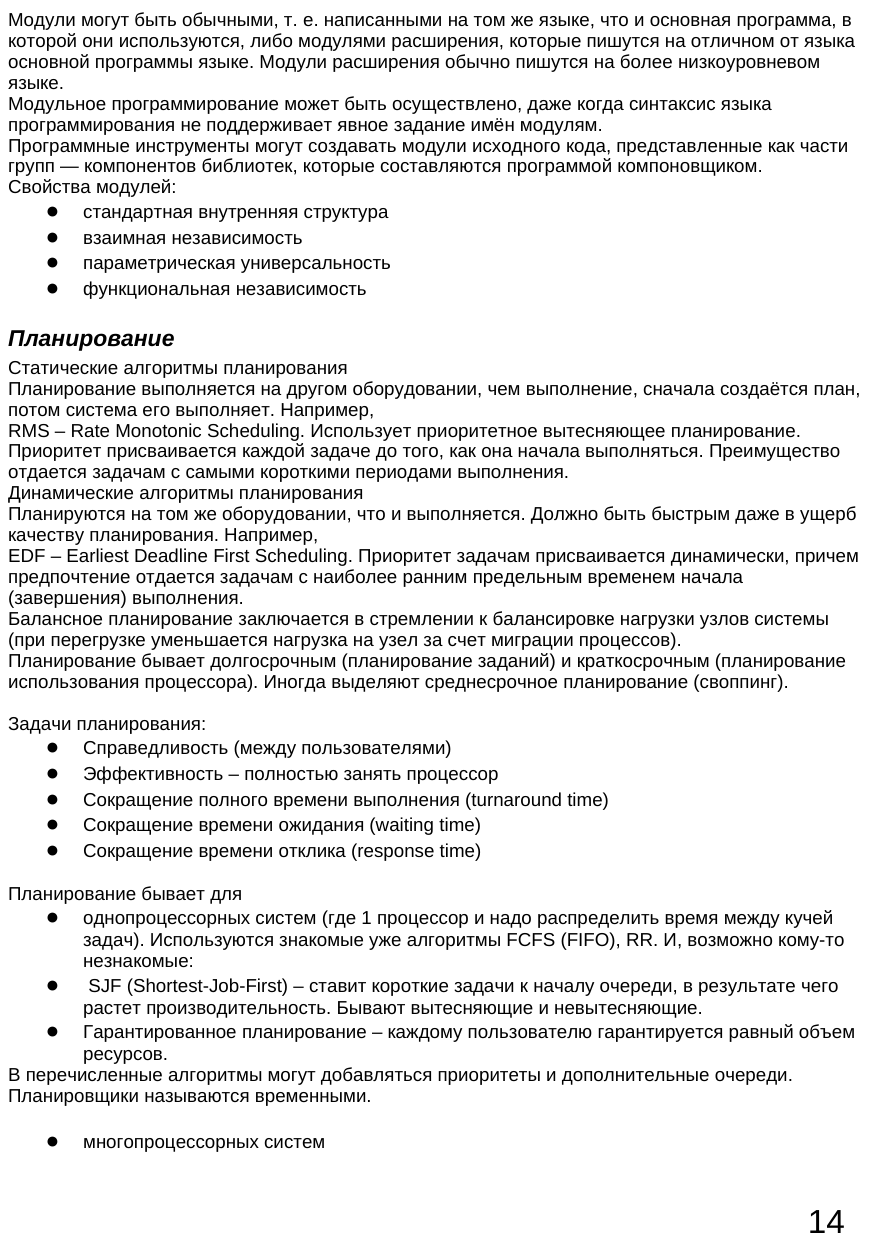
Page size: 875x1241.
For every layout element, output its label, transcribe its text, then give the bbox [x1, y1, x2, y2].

text EDF – Earliest Deadline First Scheduling. Приоритет задачам присваивается динамически, причем предпочтение отдается задачам с наиболее ранним предельным временем начала (завершения) выполнения. [8, 546, 861, 608]
text Модули могут быть обычными, т. е. написанными на том же языке, что и основная программа, в которой они используются, либо модулями расширения, которые пишутся на отличном от языка основной программы языке. Модули расширения обычно пишутся на более низкоуровневом языке. [8, 9, 861, 93]
text Программные инструменты могут создавать модули исходного кода, представленные как части групп — компонентов библиотек, которые составляются программой компоновщиком. [8, 135, 861, 177]
text В перечисленные алгоритмы могут добавляться приоритеты и дополнительные очереди. [8, 1065, 861, 1086]
list SJF (Shortest-Job-First) – ставит короткие задачи к началу очереди, в результате чего растет производительность. Бывают вытесняющие и невытесняющие. [45, 972, 861, 1018]
text Планируются на том же оборудовании, что и выполняется. Должно быть быстрым даже в ущерб качеству планирования. Например, [8, 504, 861, 546]
text Статические алгоритмы планирования [8, 357, 861, 378]
list функциональная независимость [45, 275, 861, 300]
list стандартная внутренняя структура [45, 198, 861, 223]
list Сокращение времени ожидания (waiting time) [45, 811, 861, 837]
text Модульное программирование может быть осуществлено, даже когда синтаксис языка программирования не поддерживает явное задание имён модулям. [8, 93, 861, 135]
text Планирование бывает долгосрочным (планирование заданий) и краткосрочным (планирование использования процессора). Иногда выделяют среднесрочное планирование (своппинг). [8, 650, 861, 692]
subtitle Планирование [8, 325, 861, 351]
text Планировщики называются временными. [8, 1086, 861, 1107]
list многопроцессорных систем [45, 1127, 861, 1153]
text Задачи планирования: [8, 713, 861, 734]
list взаимная независимость [45, 223, 861, 249]
text Планирование выполняется на другом оборудовании, чем выполнение, сначала создаётся план, потом система его выполняет. Например, [8, 378, 861, 420]
list Сокращение полного времени выполнения (turnaround time) [45, 785, 861, 811]
list параметрическая универсальность [45, 249, 861, 275]
text Динамические алгоритмы планирования [8, 483, 861, 504]
list Сокращение времени отклика (response time) [45, 837, 861, 862]
text RMS – Rate Monotonic Scheduling. Использует приоритетное вытесняющее планирование. Приоритет присваивается каждой задаче до того, как она начала выполняться. Преимущество отдается задачам с самыми короткими периодами выполнения. [8, 420, 861, 483]
text Балансное планирование заключается в стремлении к балансировке нагрузки узлов системы (при перегрузке уменьшается нагрузка на узел за счет миграции процессов). [8, 608, 861, 650]
list однопроцессорных систем (где 1 процессор и надо распределить время между кучей задач). Используются знакомые уже алгоритмы FCFS (FIFO), RR. И, возможно кому-то незнакомые: [45, 904, 861, 972]
list Справедливость (между пользователями) [45, 734, 861, 760]
text Планирование бывает для [8, 883, 861, 904]
text Свойства модулей: [8, 177, 861, 198]
list Эффективность – полностью занять процессор [45, 760, 861, 785]
list Гарантированное планирование – каждому пользователю гарантируется равный объем ресурсов. [45, 1018, 861, 1065]
